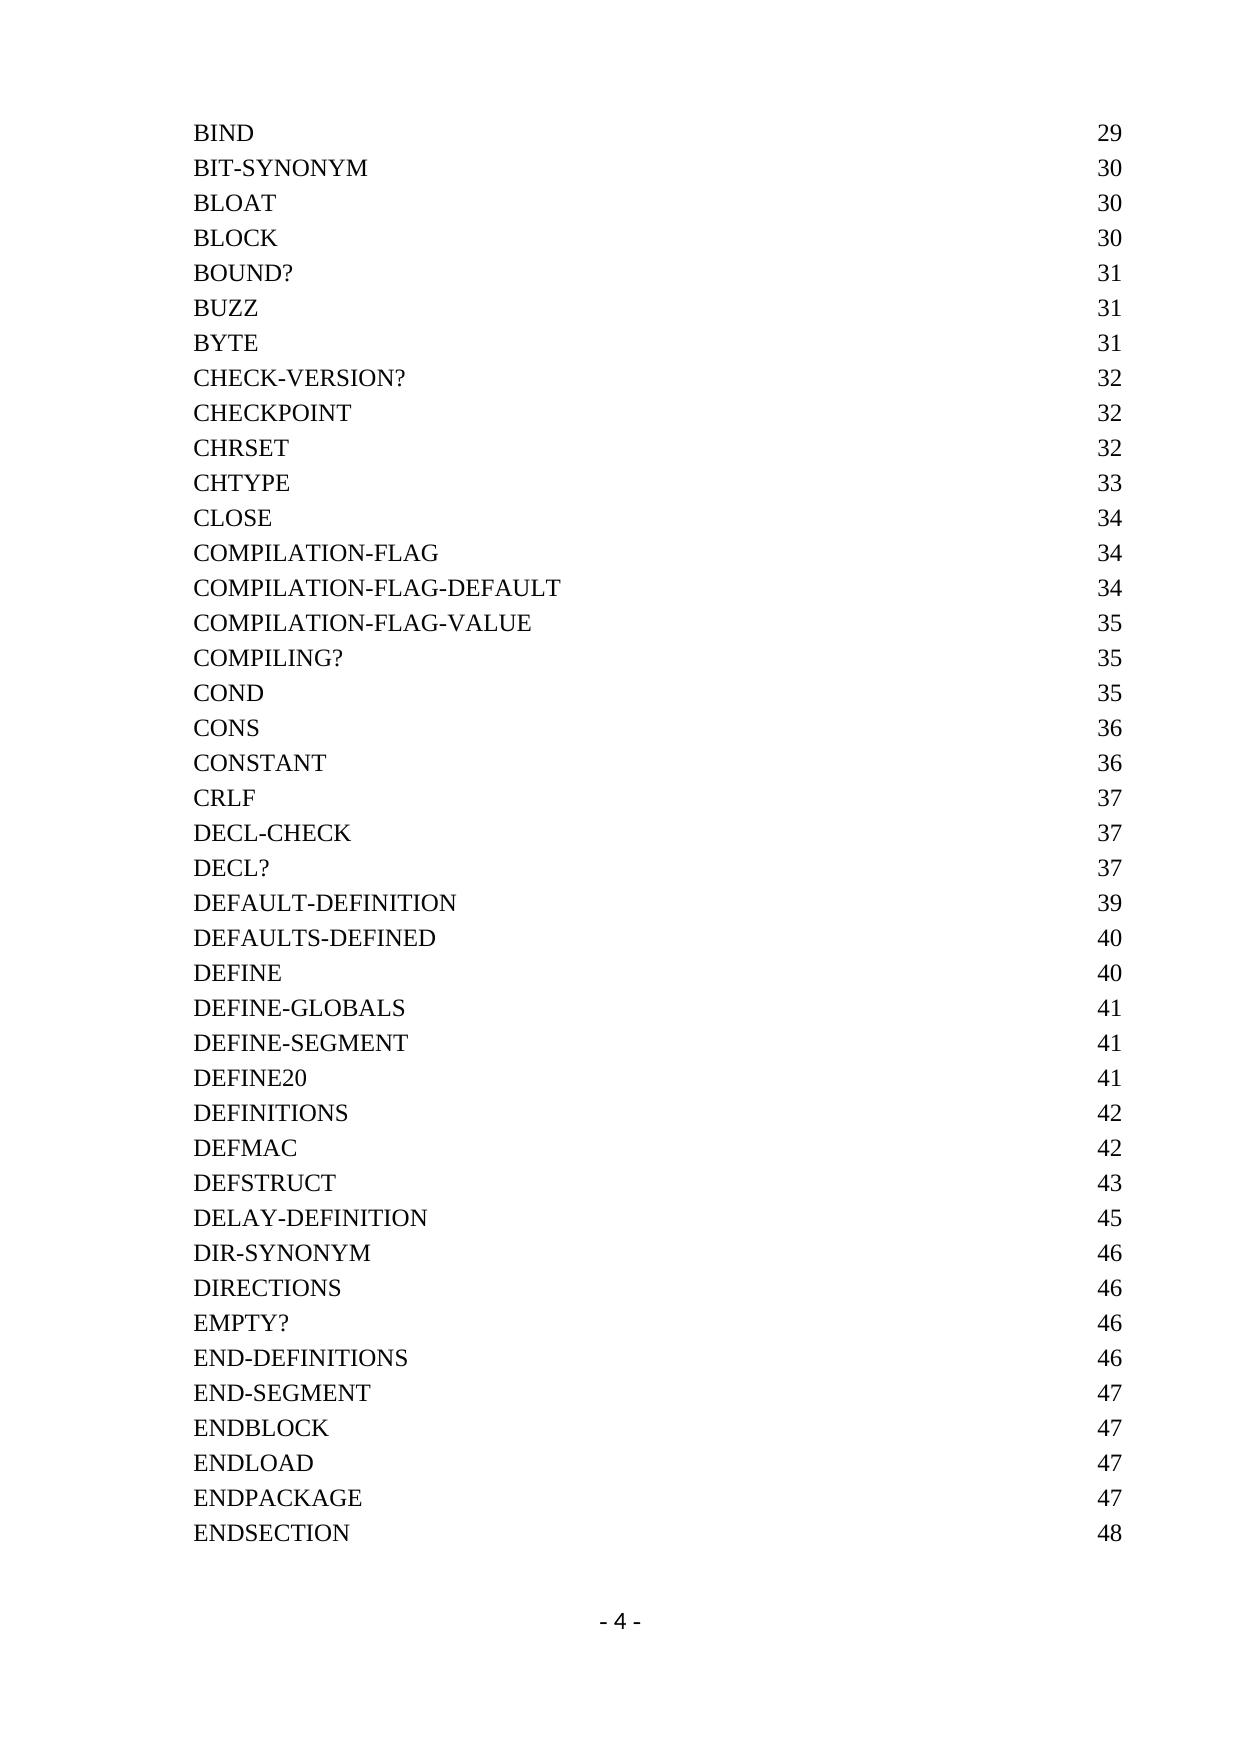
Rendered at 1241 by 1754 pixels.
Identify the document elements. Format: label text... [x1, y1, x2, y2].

text DEFAULT-DEFINITION 39 [193, 888, 1122, 917]
text BLOAT 30 [193, 188, 1122, 217]
text BYTE 31 [193, 328, 1122, 357]
text BUZZ 31 [193, 293, 1122, 322]
text DELAY-DEFINITION 45 [193, 1203, 1122, 1232]
text CONS 36 [193, 713, 1122, 742]
text DEFSTRUCT 43 [193, 1168, 1122, 1197]
text BLOCK 30 [193, 223, 1122, 252]
text DEFINE20 41 [193, 1063, 1122, 1092]
text CLOSE 34 [193, 503, 1122, 532]
text END-SEGMENT 47 [193, 1378, 1122, 1407]
text DEFINE-SEGMENT 41 [193, 1028, 1122, 1057]
text COMPILATION-FLAG-DEFAULT 34 [193, 573, 1122, 602]
text DEFAULTS-DEFINED 40 [193, 923, 1122, 952]
text ENDLOAD 47 [193, 1448, 1122, 1477]
text DECL-CHECK 37 [193, 818, 1122, 847]
text DEFMAC 42 [193, 1133, 1122, 1162]
text DECL? 37 [193, 853, 1122, 882]
text DEFINITIONS 42 [193, 1098, 1122, 1127]
text DEFINE-GLOBALS 41 [193, 993, 1122, 1022]
text CONSTANT 36 [193, 748, 1122, 777]
text ENDBLOCK 47 [193, 1413, 1122, 1442]
text BOUND? 31 [193, 258, 1122, 287]
text END-DEFINITIONS 46 [193, 1343, 1122, 1372]
text BIND 29 [193, 118, 1122, 147]
text ENDPACKAGE 47 [193, 1483, 1122, 1512]
text COMPILATION-FLAG-VALUE 35 [193, 608, 1122, 637]
text DIRECTIONS 46 [193, 1273, 1122, 1302]
text CHECK-VERSION? 32 [193, 363, 1122, 392]
text ENDSECTION 48 [193, 1518, 1122, 1547]
text DEFINE 40 [193, 958, 1122, 987]
text CHRSET 32 [193, 433, 1122, 462]
text COMPILING? 35 [193, 643, 1122, 672]
text COND 35 [193, 678, 1122, 707]
text COMPILATION-FLAG 34 [193, 538, 1122, 567]
text DIR-SYNONYM 46 [193, 1238, 1122, 1267]
text CHECKPOINT 32 [193, 398, 1122, 427]
text CHTYPE 33 [193, 468, 1122, 497]
text CRLF 37 [193, 783, 1122, 812]
text EMPTY? 46 [193, 1308, 1122, 1337]
text BIT-SYNONYM 30 [193, 153, 1122, 182]
